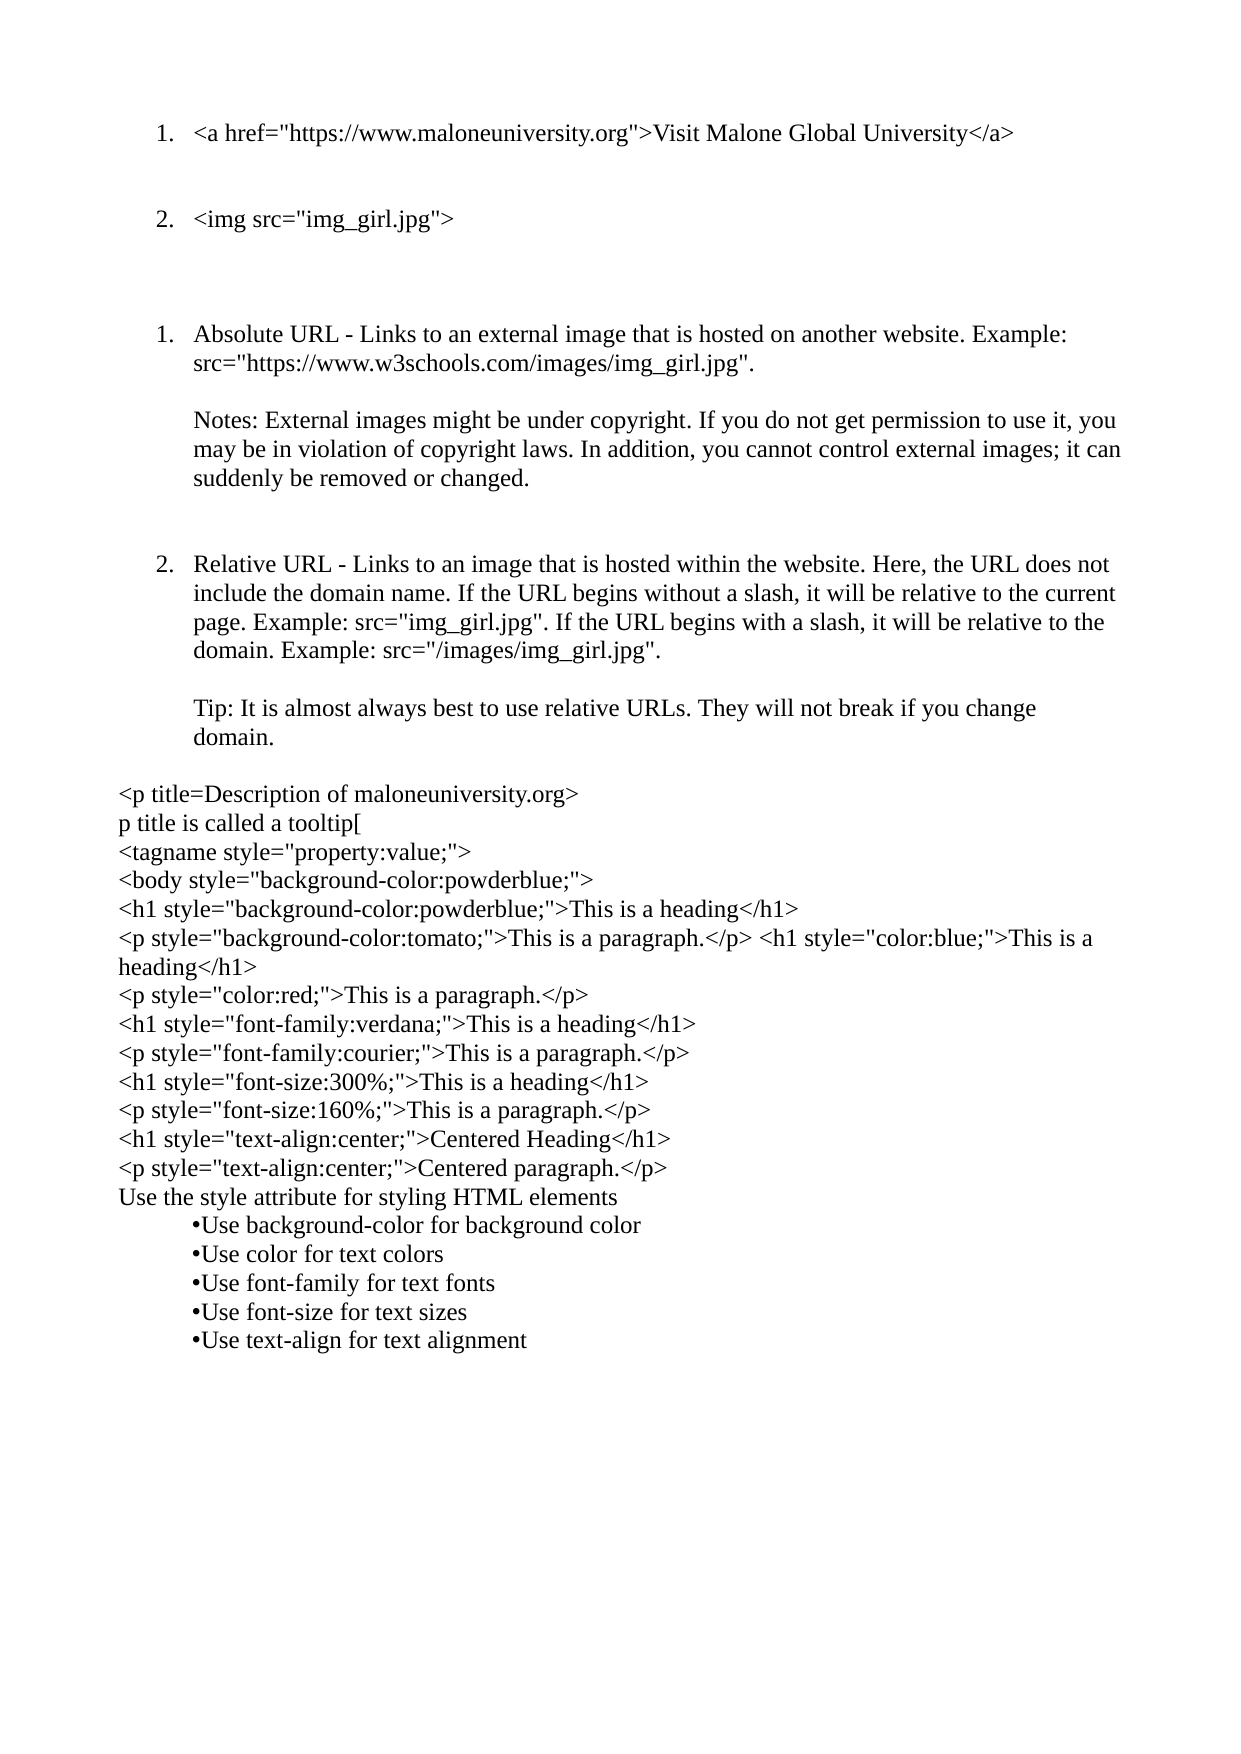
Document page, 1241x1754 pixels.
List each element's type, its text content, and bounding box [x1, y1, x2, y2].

text <h1 style="background-color:powderblue;">This is a heading</h1> <p style="background-color:tomato;">This is a paragraph.</p> <h1 style="color:blue;">This is a heading</h1> <p style="color:red;">This is a paragraph.</p> [118, 894, 1122, 1009]
list Use font-family for text fonts [118, 1268, 1122, 1297]
list <img src="img_girl.jpg"> [156, 204, 1122, 233]
list Use color for text colors [118, 1239, 1122, 1268]
list Absolute URL - Links to an external image that is hosted on another website. Example: src="https://www.w3schools.com/images/img_girl.jpg". [156, 319, 1122, 377]
list Use background-color for background color [118, 1211, 1122, 1239]
list Use font-size for text sizes [118, 1297, 1122, 1326]
text Use the style attribute for styling HTML elements [118, 1182, 1122, 1211]
list Use text-align for text alignment [118, 1326, 1122, 1354]
text p title is called a tooltip[ [118, 808, 1122, 837]
list Relative URL - Links to an image that is hosted within the website. Here, the URL does not include the domain name. If the URL begins without a slash, it will be relative to the current page. Example: src="img_girl.jpg". If the URL begins with a slash, it will be relative to the domain. Example: src="/images/img_girl.jpg". [156, 549, 1122, 664]
text <body style="background-color:powderblue;"> [118, 866, 1122, 894]
text <p title=Description of maloneuniversity.org> [118, 779, 1122, 808]
text <h1 style="text-align:center;">Centered Heading</h1> <p style="text-align:center;">Centered paragraph.</p> [118, 1124, 1122, 1182]
list Tip: It is almost always best to use relative URLs. They will not break if you change domain. [156, 693, 1122, 751]
text <tagname style="property:value;"> [118, 837, 1122, 866]
list Notes: External images might be under copyright. If you do not get permission to use it, you may be in violation of copyright laws. In addition, you cannot control external images; it can suddenly be removed or changed. [156, 406, 1122, 492]
text <h1 style="font-family:verdana;">This is a heading</h1> <p style="font-family:courier;">This is a paragraph.</p> [118, 1009, 1122, 1067]
text <h1 style="font-size:300%;">This is a heading</h1> <p style="font-size:160%;">This is a paragraph.</p> [118, 1067, 1122, 1124]
list <a href="https://www.maloneuniversity.org">Visit Malone Global University</a> [156, 118, 1122, 147]
